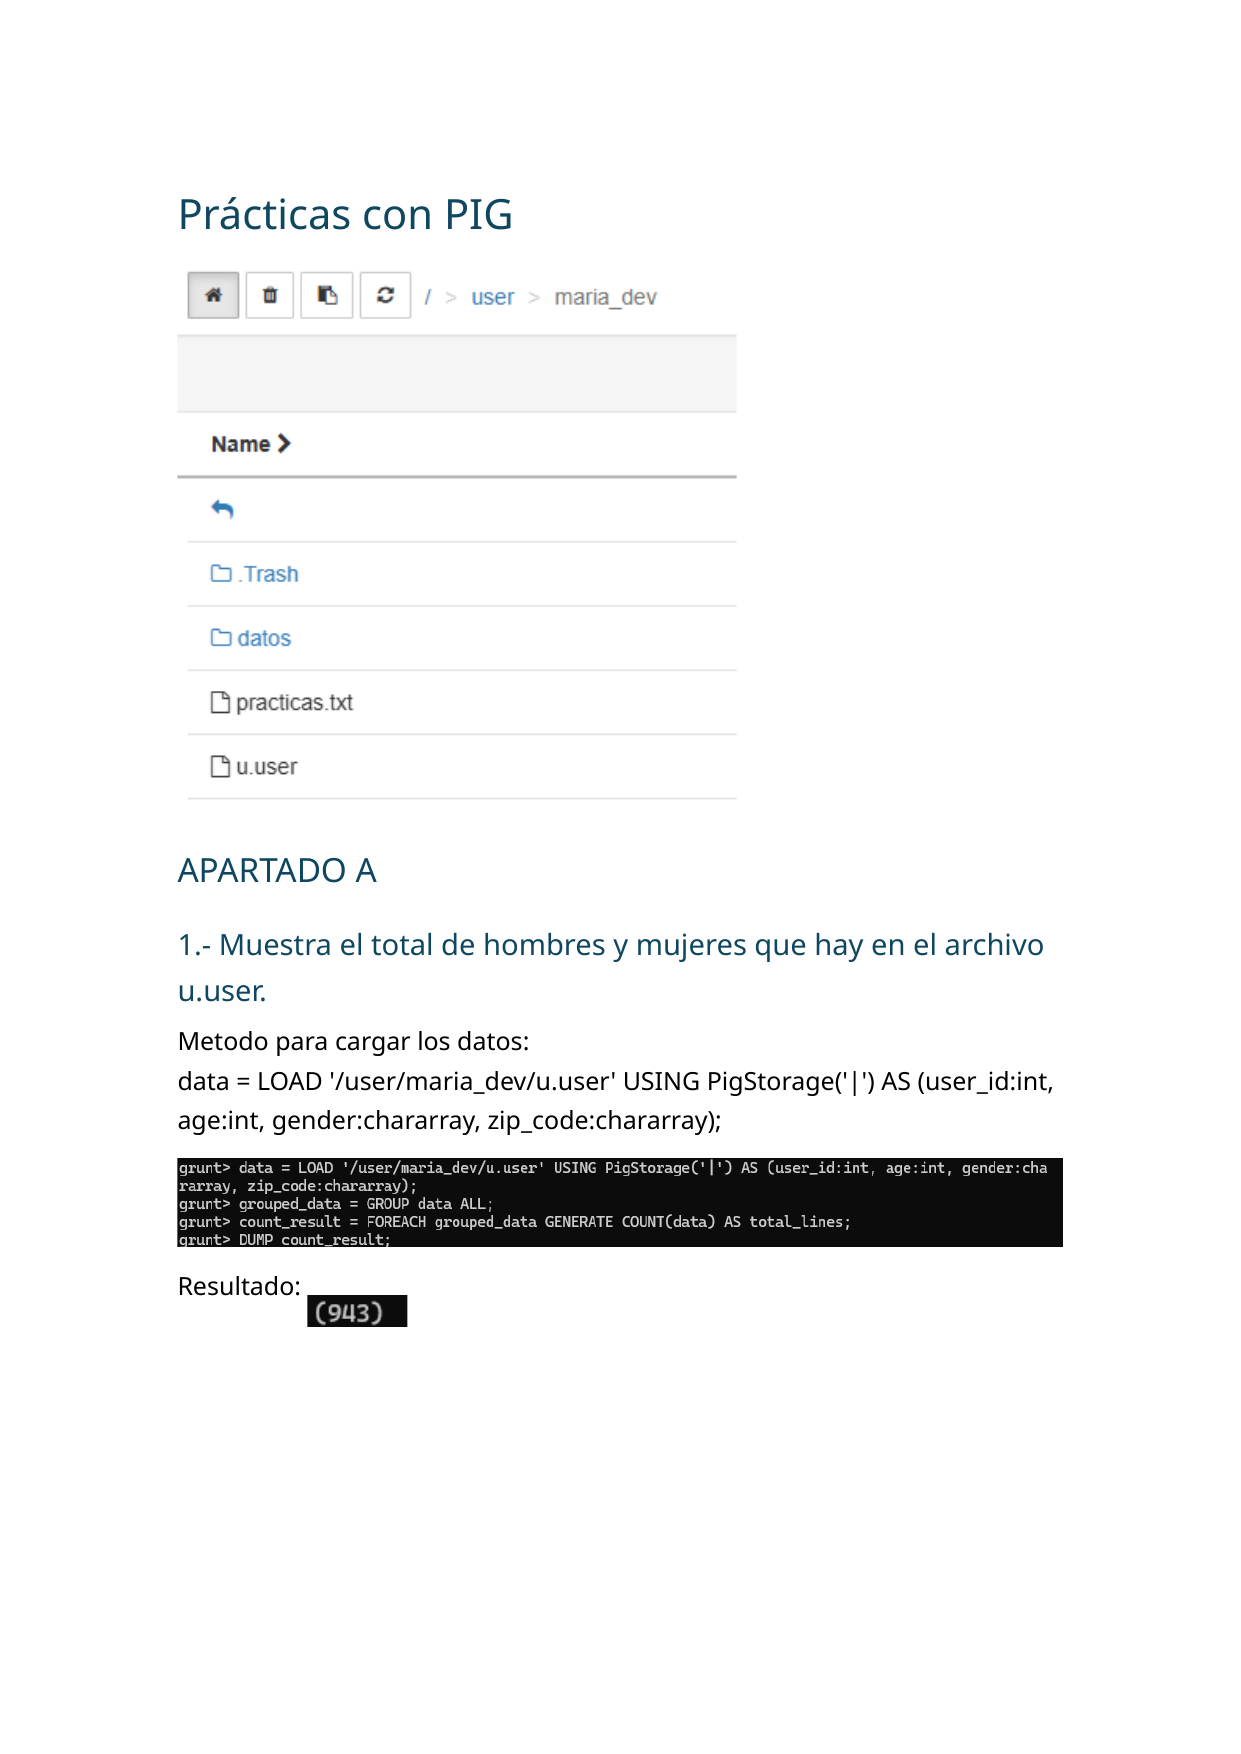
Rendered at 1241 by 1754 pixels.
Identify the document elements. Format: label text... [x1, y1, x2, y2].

subtitle Prácticas con PIG [177, 185, 1063, 242]
text Resultado: [177, 1269, 1063, 1327]
subtitle 1.- Muestra el total de hombres y mujeres que hay en el archivo u.user. [177, 924, 1063, 1010]
text Metodo para cargar los datos: data = LOAD '/user/maria_dev/u.user' USING PigStorage('|') AS (user_id:int, age:int, gender:chararray, zip_code:chararray); [177, 1024, 1063, 1136]
subtitle APARTADO A [177, 847, 1063, 893]
